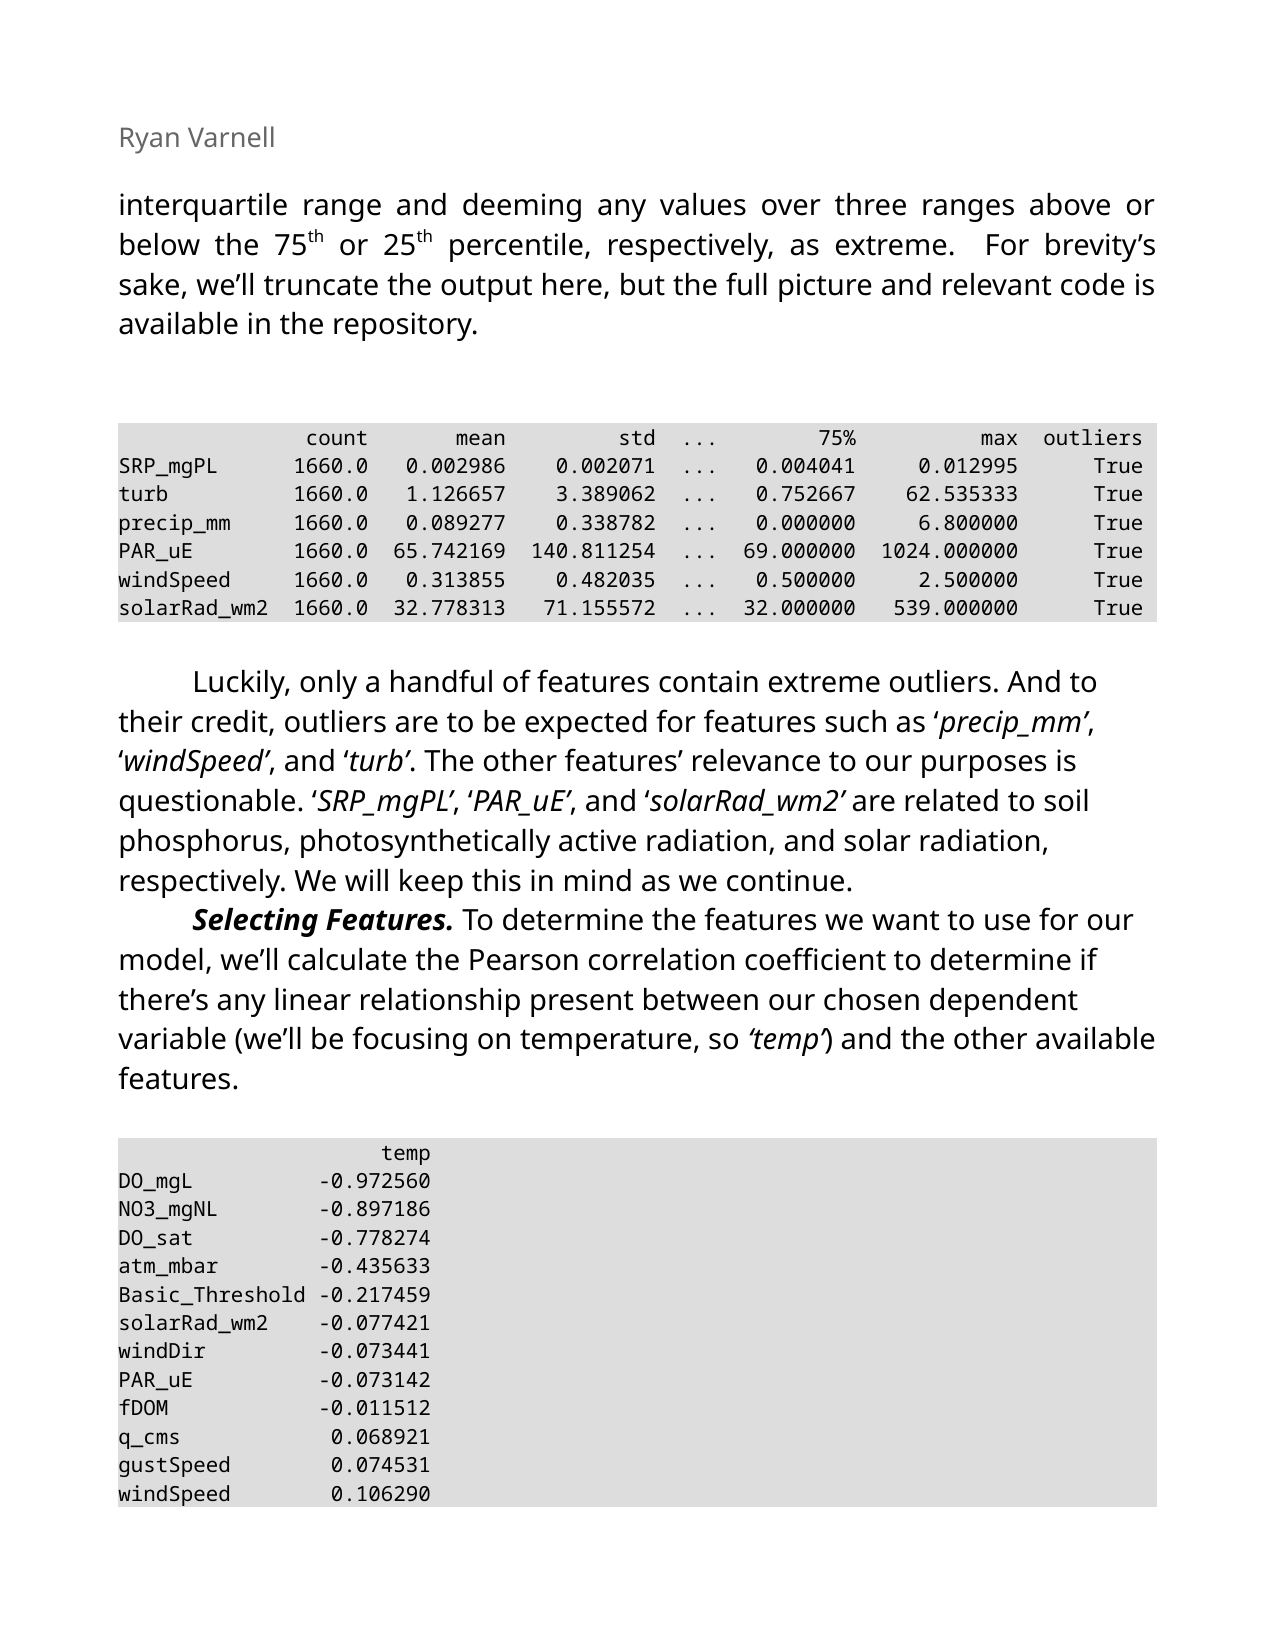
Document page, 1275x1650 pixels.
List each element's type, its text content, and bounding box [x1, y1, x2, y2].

text windSpeed 0.106290 [118, 1479, 1157, 1507]
text solarRad_wm2 -0.077421 [118, 1308, 1157, 1337]
text windDir -0.073441 [118, 1337, 1157, 1365]
text windSpeed 1660.0 0.313855 0.482035 ... 0.500000 2.500000 True [118, 565, 1157, 593]
text PAR_uE 1660.0 65.742169 140.811254 ... 69.000000 1024.000000 True [118, 536, 1157, 565]
text PAR_uE -0.073142 [118, 1365, 1157, 1393]
text count mean std ... 75% max outliers [118, 423, 1157, 451]
text DO_mgL -0.972560 [118, 1166, 1157, 1194]
text precip_mm 1660.0 0.089277 0.338782 ... 0.000000 6.800000 True [118, 508, 1157, 536]
text Basic_Threshold -0.217459 [118, 1280, 1157, 1308]
text solarRad_wm2 1660.0 32.778313 71.155572 ... 32.000000 539.000000 True [118, 593, 1157, 622]
text interquartile range and deeming any values over three ranges above or below the 75th or 25th percentile, respectively, as extreme. For brevity’s sake, we’ll truncate the output here, but the full picture and relevant code is available in the repository. [118, 184, 1157, 343]
text gustSpeed 0.074531 [118, 1450, 1157, 1479]
text q_cms 0.068921 [118, 1422, 1157, 1450]
text turb 1660.0 1.126657 3.389062 ... 0.752667 62.535333 True [118, 479, 1157, 508]
text fDOM -0.011512 [118, 1393, 1157, 1422]
text temp [118, 1138, 1157, 1166]
text atm_mbar -0.435633 [118, 1251, 1157, 1280]
text DO_sat -0.778274 [118, 1223, 1157, 1251]
text Luckily, only a handful of features contain extreme outliers. And to their credit, outliers are to be expected for features such as ‘precip_mm’, ‘windSpeed’, and ‘turb’. The other features’ relevance to our purposes is questionable. ‘SRP_mgPL’, ‘PAR_uE’, and ‘solarRad_wm2’ are related to soil phosphorus, photosynthetically active radiation, and solar radiation, respectively. We will keep this in mind as we continue. [118, 661, 1157, 899]
text NO3_mgNL -0.897186 [118, 1194, 1157, 1223]
text SRP_mgPL 1660.0 0.002986 0.002071 ... 0.004041 0.012995 True [118, 451, 1157, 479]
text Selecting Features. To determine the features we want to use for our model, we’ll calculate the Pearson correlation coefficient to determine if there’s any linear relationship present between our chosen dependent variable (we’ll be focusing on temperature, so ‘temp’) and the other available features. [118, 899, 1157, 1098]
